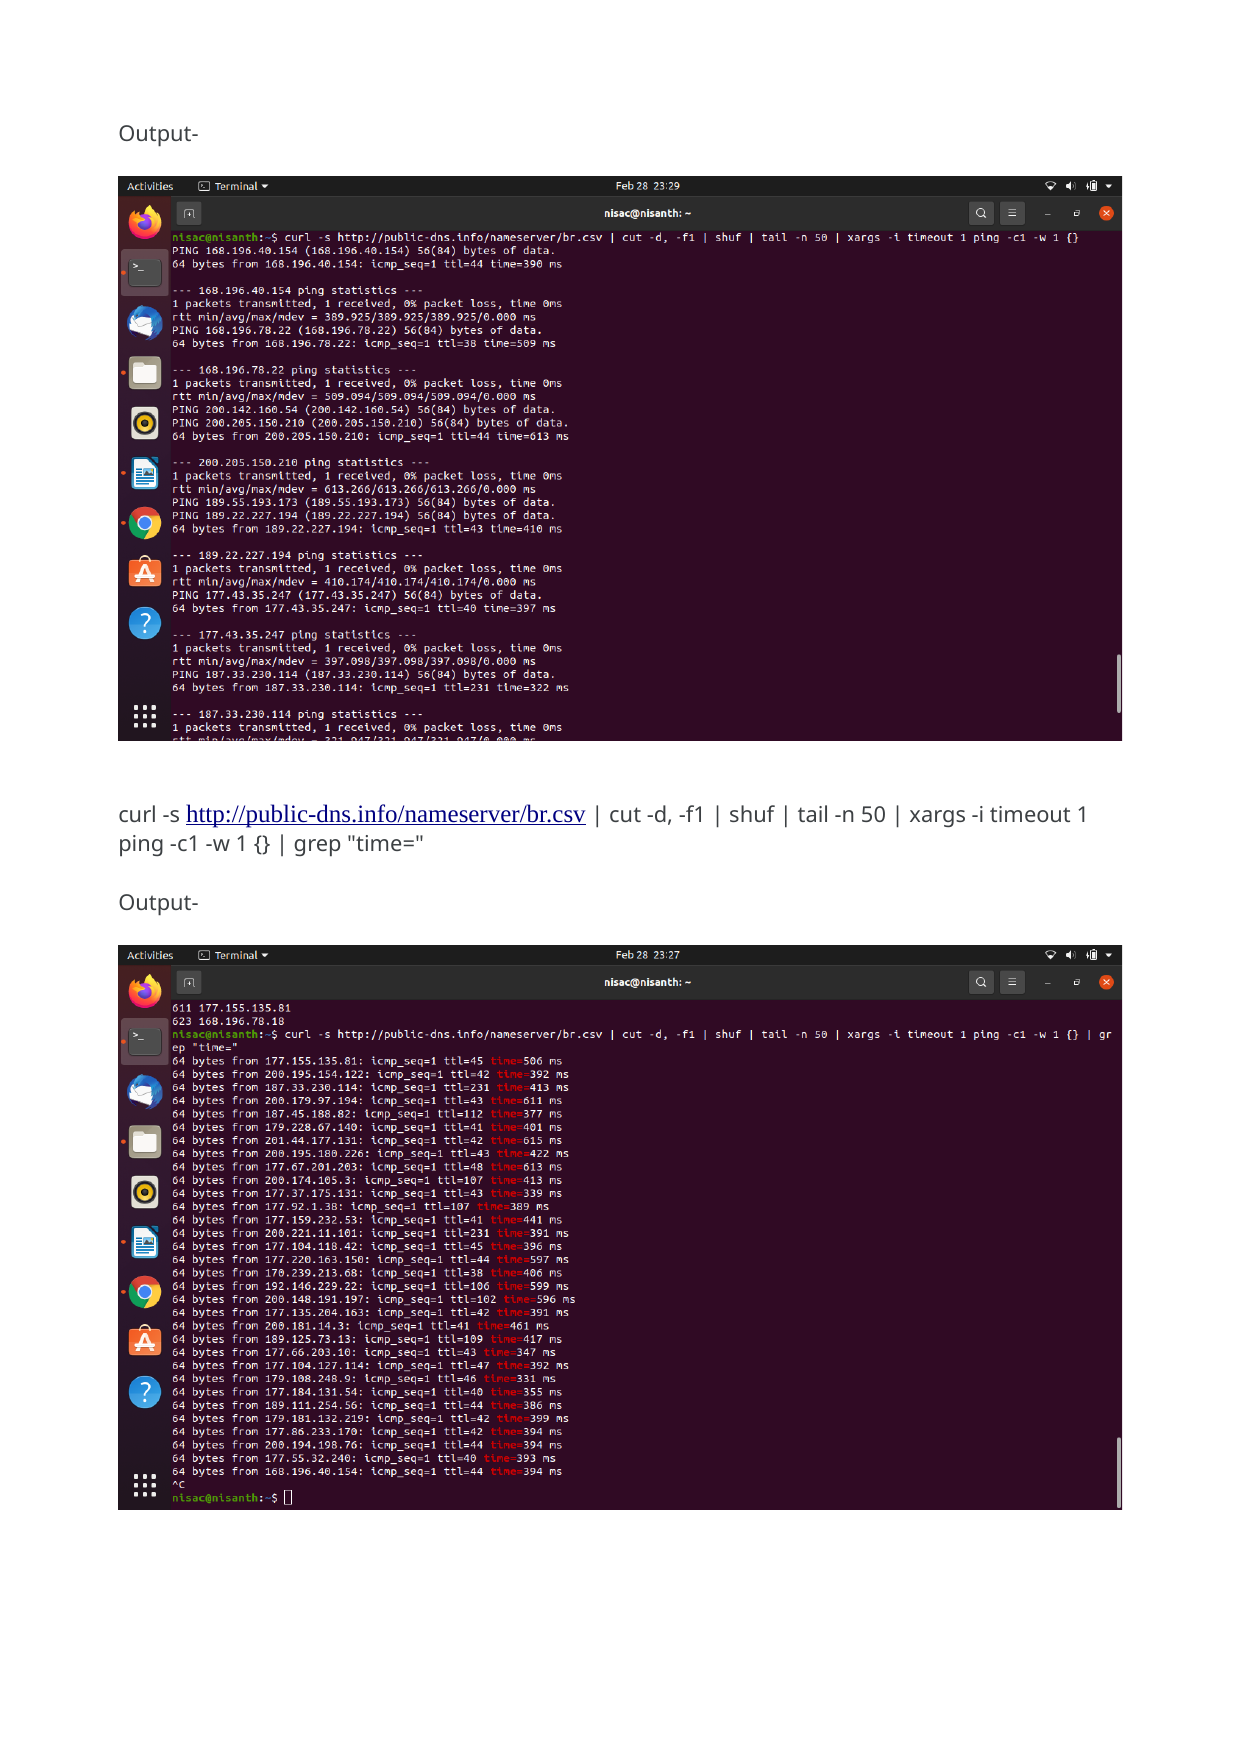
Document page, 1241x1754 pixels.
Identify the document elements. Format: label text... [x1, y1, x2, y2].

picture [118, 176, 1123, 741]
text curl -s http://public-dns.info/nameserver/br.csv | cut -d, -f1 | shuf | tail -n 50 | xargs -i timeout 1 ping -c1 -w 1 {} | grep "time=" [118, 798, 1122, 858]
picture [118, 945, 1123, 1510]
text Output- [118, 118, 1122, 148]
text Output- [118, 887, 1122, 917]
